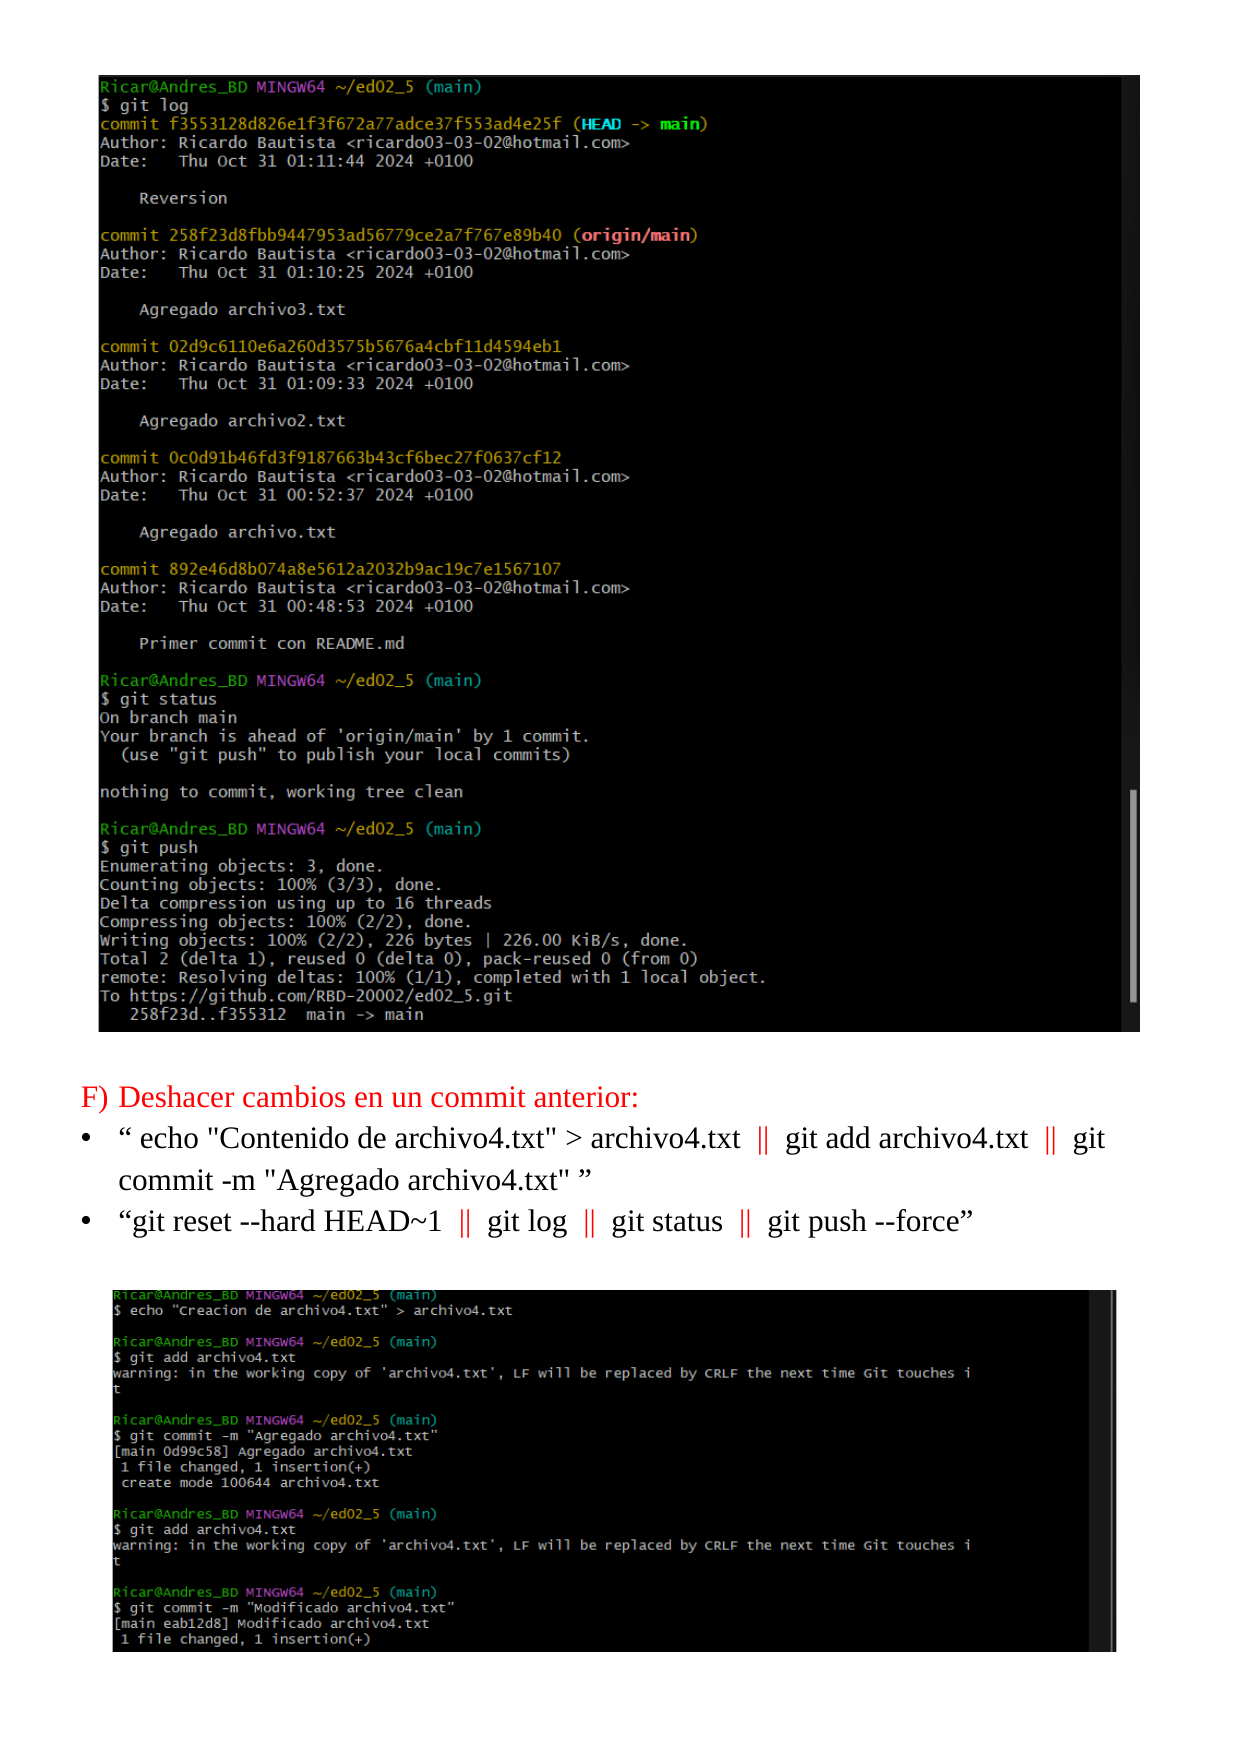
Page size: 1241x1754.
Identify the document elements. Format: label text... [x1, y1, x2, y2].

list Deshacer cambios en un commit anterior: [81, 1078, 1122, 1114]
list “ echo "Contenido de archivo4.txt" > archivo4.txt || git add archivo4.txt || git commit -m "Agregado archivo4.txt" ” [81, 1119, 1122, 1197]
picture [98, 75, 1140, 1032]
list “git reset --hard HEAD~1 || git log || git status || git push --force” [81, 1202, 1122, 1238]
picture [112, 1290, 1117, 1652]
